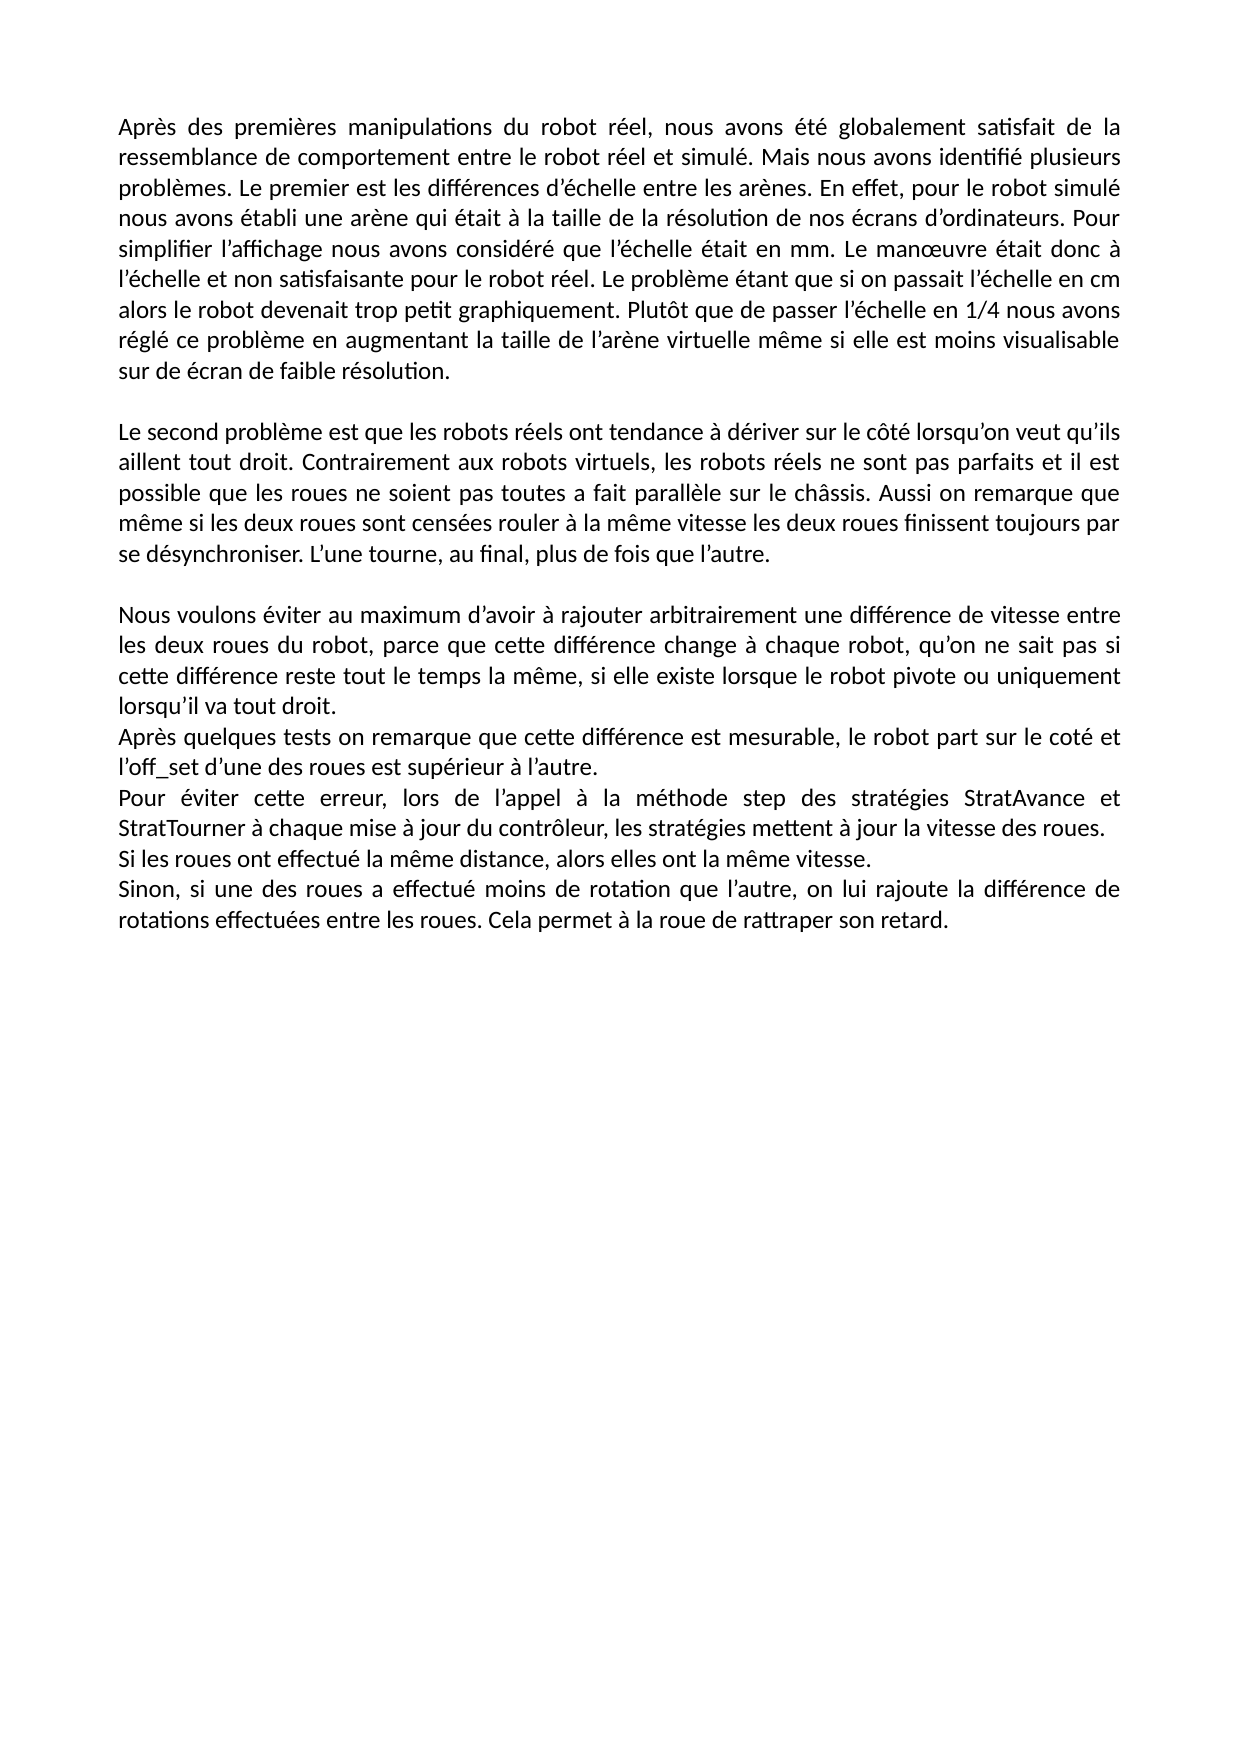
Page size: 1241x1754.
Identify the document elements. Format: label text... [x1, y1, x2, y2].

text Le second problème est que les robots réels ont tendance à dériver sur le côté lorsqu’on veut qu’ils aillent tout droit. Contrairement aux robots virtuels, les robots réels ne sont pas parfaits et il est possible que les roues ne soient pas toutes a fait parallèle sur le châssis. Aussi on remarque que même si les deux roues sont censées rouler à la même vitesse les deux roues finissent toujours par se désynchroniser. L’une tourne, au final, plus de fois que l’autre. [118, 416, 1122, 568]
text Pour éviter cette erreur, lors de l’appel à la méthode step des stratégies StratAvance et StratTourner à chaque mise à jour du contrôleur, les stratégies mettent à jour la vitesse des roues. [118, 782, 1122, 843]
text Si les roues ont effectué la même distance, alors elles ont la même vitesse. [118, 843, 1122, 874]
text Après quelques tests on remarque que cette différence est mesurable, le robot part sur le coté et l’off_set d’une des roues est supérieur à l’autre. [118, 721, 1122, 782]
text Sinon, si une des roues a effectué moins de rotation que l’autre, on lui rajoute la différence de rotations effectuées entre les roues. Cela permet à la roue de rattraper son retard. [118, 874, 1122, 935]
text Après des premières manipulations du robot réel, nous avons été globalement satisfait de la ressemblance de comportement entre le robot réel et simulé. Mais nous avons identifié plusieurs problèmes. Le premier est les différences d’échelle entre les arènes. En effet, pour le robot simulé nous avons établi une arène qui était à la taille de la résolution de nos écrans d’ordinateurs. Pour simplifier l’affichage nous avons considéré que l’échelle était en mm. Le manœuvre était donc à l’échelle et non satisfaisante pour le robot réel. Le problème étant que si on passait l’échelle en cm alors le robot devenait trop petit graphiquement. Plutôt que de passer l’échelle en 1/4 nous avons réglé ce problème en augmentant la taille de l’arène virtuelle même si elle est moins visualisable sur de écran de faible résolution. [118, 111, 1122, 385]
text Nous voulons éviter au maximum d’avoir à rajouter arbitrairement une différence de vitesse entre les deux roues du robot, parce que cette différence change à chaque robot, qu’on ne sait pas si cette différence reste tout le temps la même, si elle existe lorsque le robot pivote ou uniquement lorsqu’il va tout droit. [118, 599, 1122, 721]
